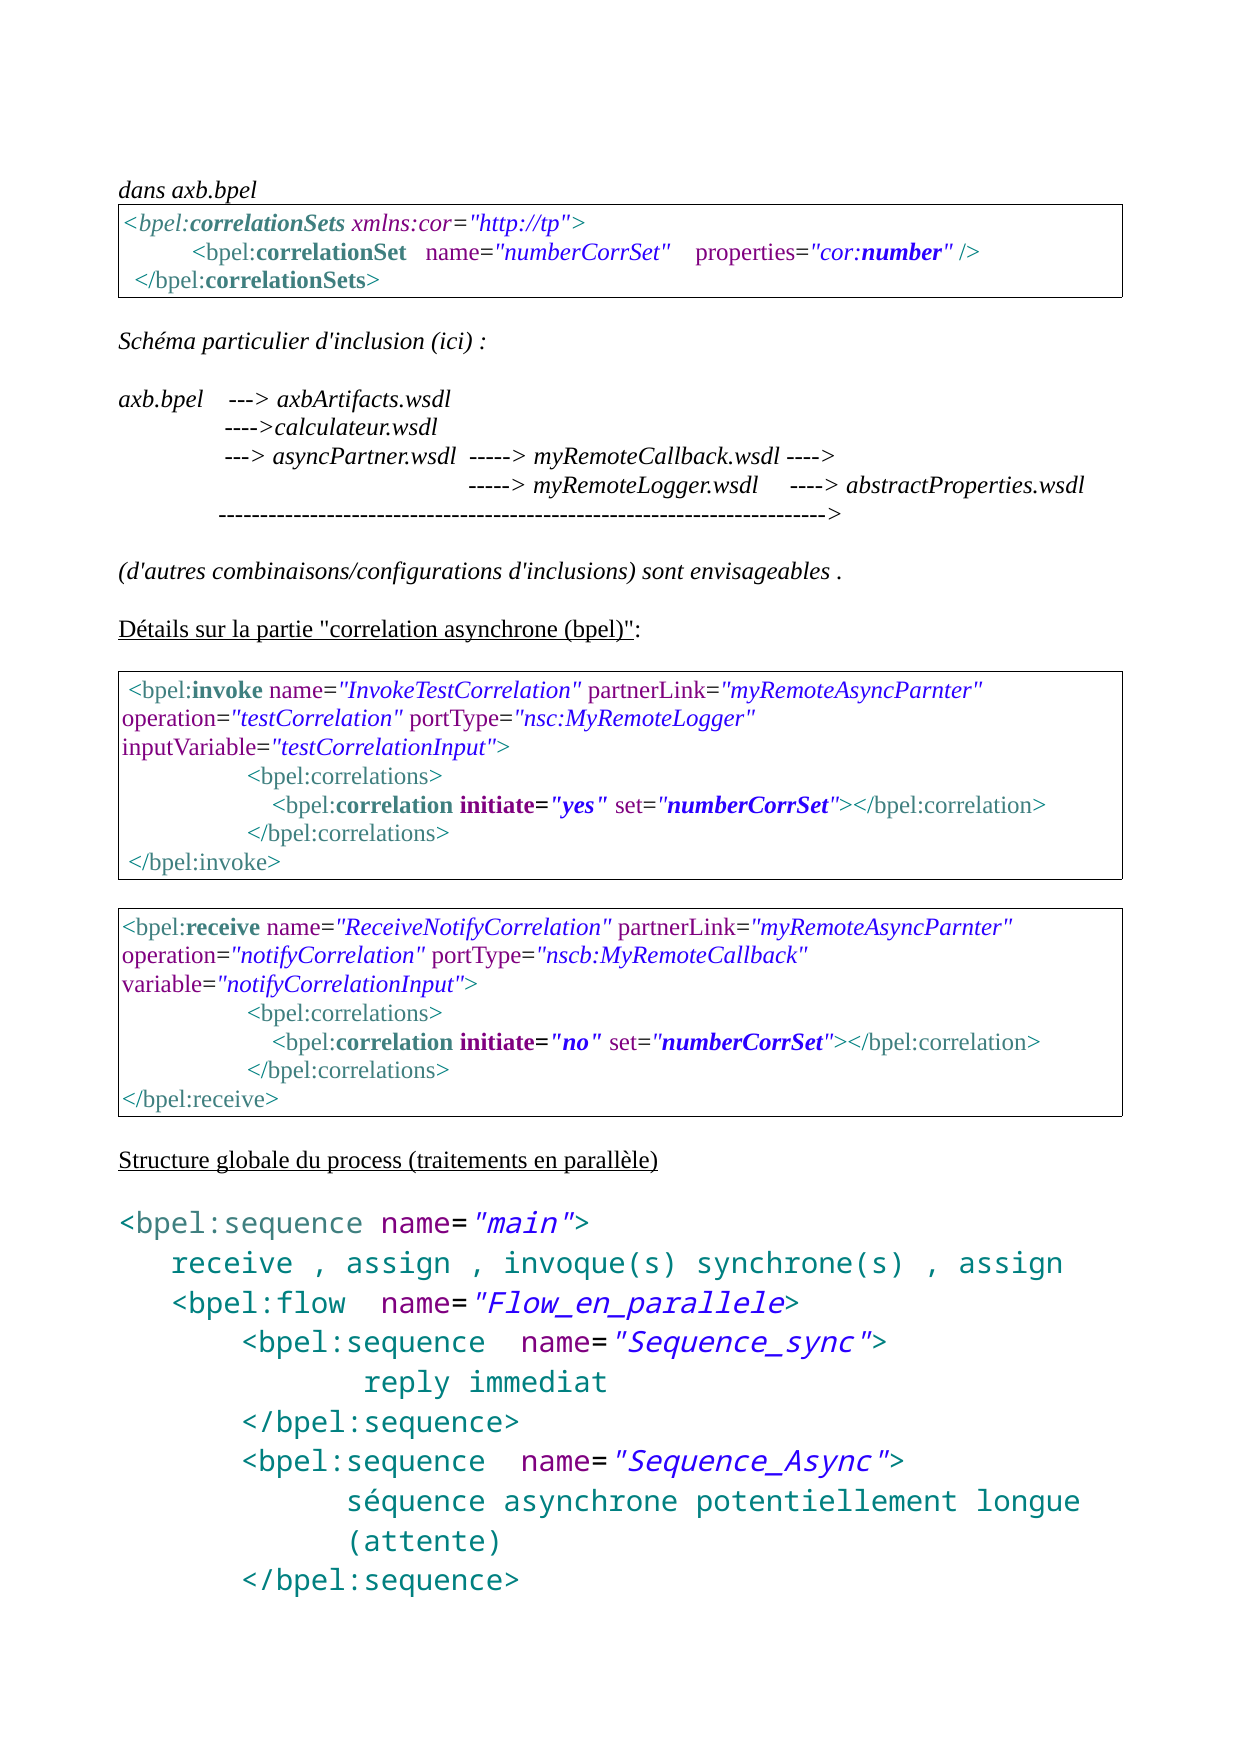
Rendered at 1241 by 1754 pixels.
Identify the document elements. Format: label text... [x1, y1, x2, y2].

text ---> asyncPartner.wsdl -----> myRemoteCallback.wsdl ----> [118, 441, 1122, 470]
text <bpel:correlation initiate="no" set="numberCorrSet"></bpel:correlation> [119, 1023, 1122, 1052]
text reply immediat [118, 1361, 1122, 1401]
text séquence asynchrone potentiellement longue [118, 1480, 1122, 1520]
text <bpel:correlations> [119, 757, 1122, 786]
text <bpel:sequence name="Sequence_Async"> [118, 1441, 1122, 1480]
text <bpel:correlationSet name="numberCorrSet" properties="cor:number" /> [119, 233, 1122, 262]
text </bpel:correlations> [119, 815, 1122, 844]
text <bpel:sequence name="Sequence_sync"> [118, 1322, 1122, 1361]
text Détails sur la partie "correlation asynchrone (bpel)": [118, 614, 1122, 642]
text <bpel:correlationSets xmlns:cor="http://tp"> [119, 205, 1122, 233]
text -------------------------------------------------------------------------> [118, 499, 1122, 527]
text </bpel:correlations> [119, 1052, 1122, 1081]
text (attente) [118, 1520, 1122, 1560]
text </bpel:correlationSets> [119, 262, 1122, 297]
text </bpel:receive> [119, 1081, 1122, 1116]
text </bpel:sequence> [118, 1560, 1122, 1599]
text <bpel:receive name="ReceiveNotifyCorrelation" partnerLink="myRemoteAsyncParnter" operation="notifyCorrelation" portType="nscb:MyRemoteCallback" variable="notifyCorrelationInput"> [119, 909, 1122, 994]
text Schéma particulier d'inclusion (ici) : [118, 326, 1122, 355]
text </bpel:invoke> [119, 844, 1122, 879]
text -----> myRemoteLogger.wsdl ----> abstractProperties.wsdl [118, 470, 1122, 499]
text <bpel:flow name="Flow_en_parallele> [118, 1282, 1122, 1322]
text (d'autres combinaisons/configurations d'inclusions) sont envisageables . [118, 556, 1122, 585]
text <bpel:invoke name="InvokeTestCorrelation" partnerLink="myRemoteAsyncParnter" operation="testCorrelation" portType="nsc:MyRemoteLogger" inputVariable="testCorrelationInput"> [119, 672, 1122, 757]
text <bpel:correlations> [119, 994, 1122, 1023]
text <bpel:correlation initiate="yes" set="numberCorrSet"></bpel:correlation> [119, 786, 1122, 815]
text axb.bpel ---> axbArtifacts.wsdl [118, 384, 1122, 412]
text Structure globale du process (traitements en parallèle) [118, 1145, 1122, 1174]
text </bpel:sequence> [118, 1401, 1122, 1441]
text receive , assign , invoque(s) synchrone(s) , assign [118, 1242, 1122, 1282]
text <bpel:sequence name="main"> [118, 1202, 1122, 1242]
text dans axb.bpel [118, 176, 1122, 204]
text ---->calculateur.wsdl [118, 412, 1122, 441]
